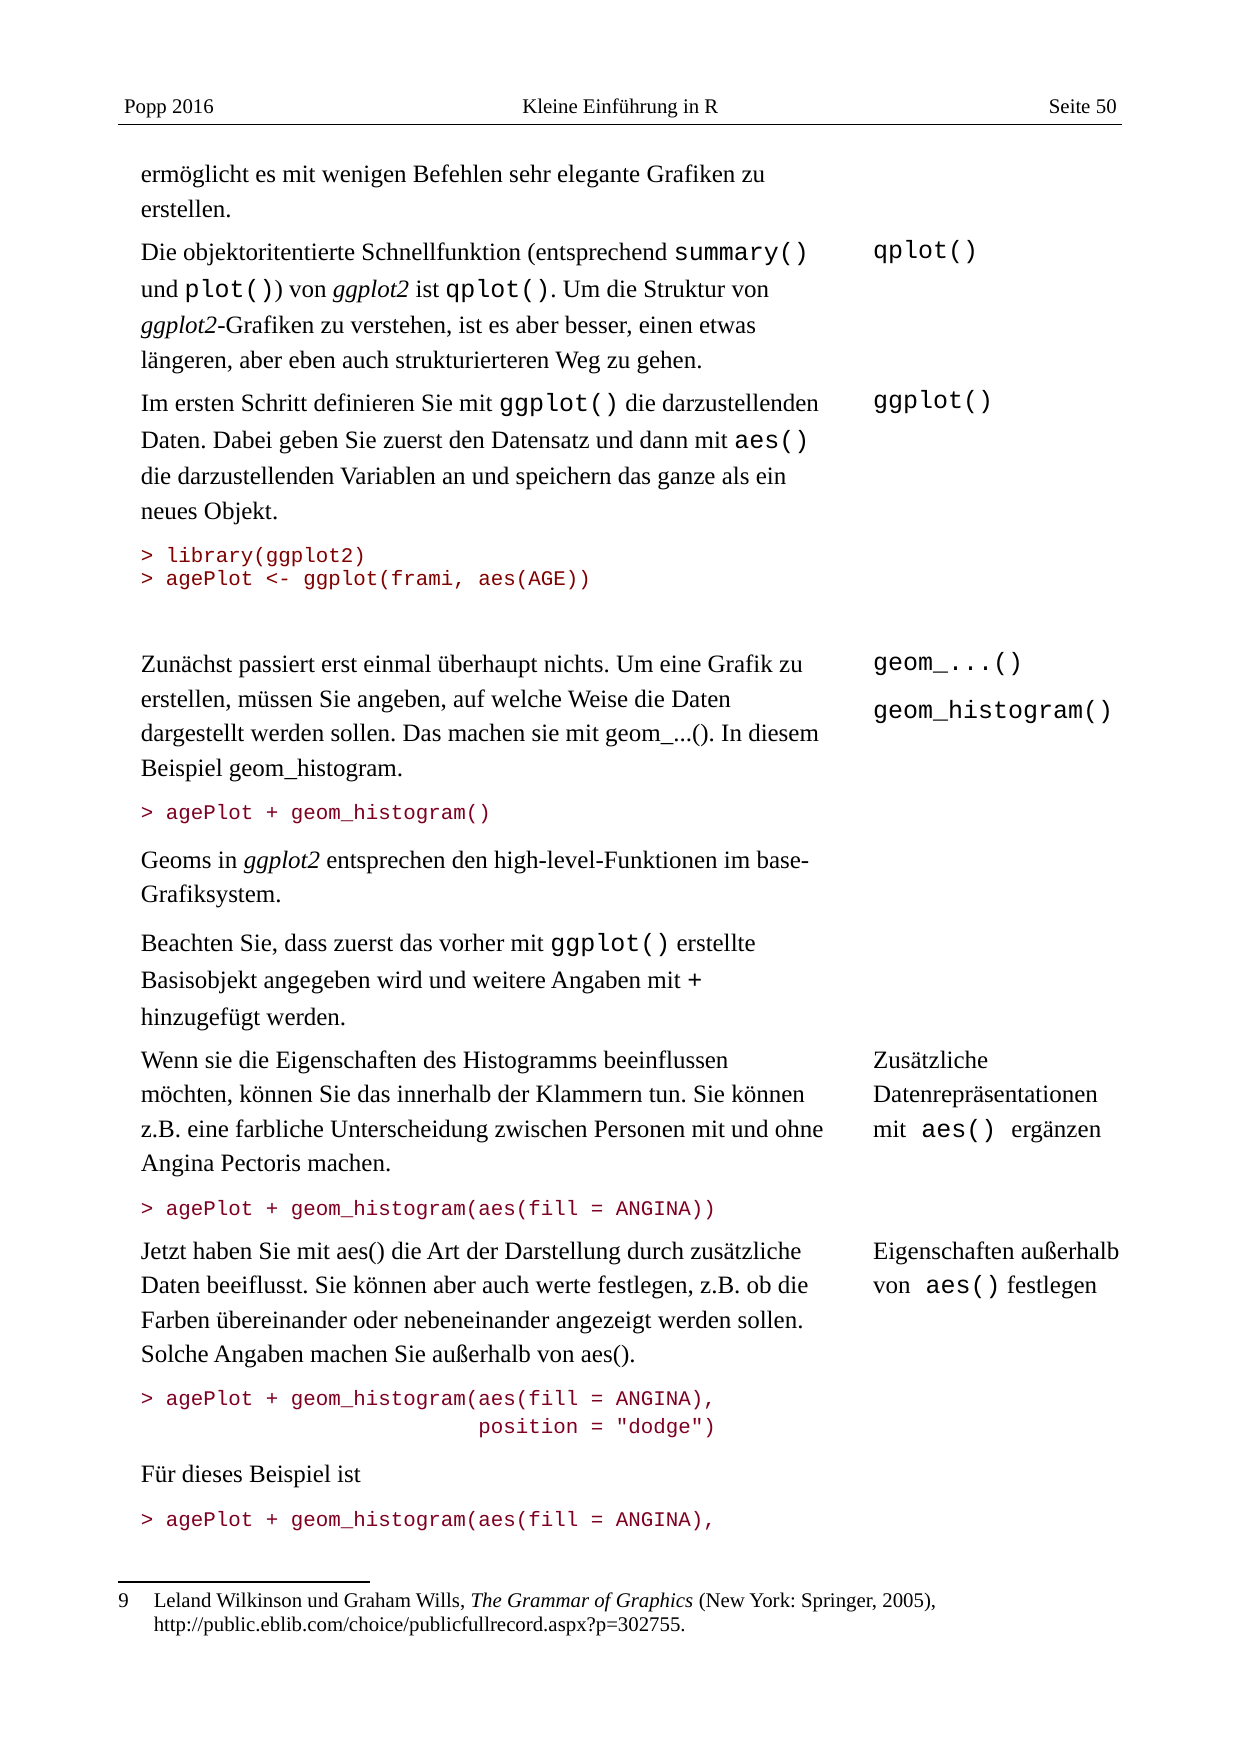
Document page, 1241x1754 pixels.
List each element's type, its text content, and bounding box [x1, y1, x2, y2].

table_cell Die objektoritentierte Schnellfunktion (entsprechend summary() und plot()) von ggplot2 ist qplot(). Um die Struktur von ggplot2-Grafiken zu verstehen, ist es aber besser, einen etwas längeren, aber eben auch strukturierteren Weg zu gehen. [141, 237, 855, 388]
table_cell Jetzt haben Sie mit aes() die Art der Darstellung durch zusätzliche Daten beeiflusst. Sie können aber auch werte festlegen, z.B. ob die Farben übereinander oder nebeneinander angezeigt werden sollen. Solche Angaben machen Sie außerhalb von aes(). > agePlot + geom_histogram(aes(fill = ANGINA), position = "dodge") Für dieses Beispiel ist > agePlot + geom_histogram(aes(fill = ANGINA), [141, 1236, 855, 1532]
table_cell Eigenschaften außerhalb von aes() festlegen [855, 1236, 1123, 1532]
table_cell qplot() [855, 237, 1123, 388]
table_header ermöglicht es mit wenigen Befehlen sehr elegante Grafiken zu erstellen. [141, 159, 855, 237]
table_header [855, 159, 1123, 237]
table_cell geom_...() geom_histogram() [855, 650, 1123, 1045]
table_cell Zusätzliche Datenrepräsentationen mit aes() ergänzen [855, 1045, 1123, 1236]
table_cell Wenn sie die Eigenschaften des Histogramms beeinflussen möchten, können Sie das innerhalb der Klammern tun. Sie können z.B. eine farbliche Unterscheidung zwischen Personen mit und ohne Angina Pectoris machen. > agePlot + geom_histogram(aes(fill = ANGINA)) [141, 1045, 855, 1236]
table_cell Im ersten Schritt definieren Sie mit ggplot() die darzustellenden Daten. Dabei geben Sie zuerst den Datensatz und dann mit aes() die darzustellenden Variablen an und speichern das ganze als ein neues Objekt. > library(ggplot2) > agePlot <- ggplot(frami, aes(AGE)) [141, 388, 855, 649]
table_cell ggplot() [855, 388, 1123, 649]
table_cell Zunächst passiert erst einmal überhaupt nichts. Um eine Grafik zu erstellen, müssen Sie angeben, auf welche Weise die Daten dargestellt werden sollen. Das machen sie mit geom_...(). In diesem Beispiel geom_histogram. > agePlot + geom_histogram() Geoms in ggplot2 entsprechen den high-level-Funktionen im base-Grafiksystem. Beachten Sie, dass zuerst das vorher mit ggplot() erstellte Basisobjekt angegeben wird und weitere Angaben mit + hinzugefügt werden. [141, 650, 855, 1045]
